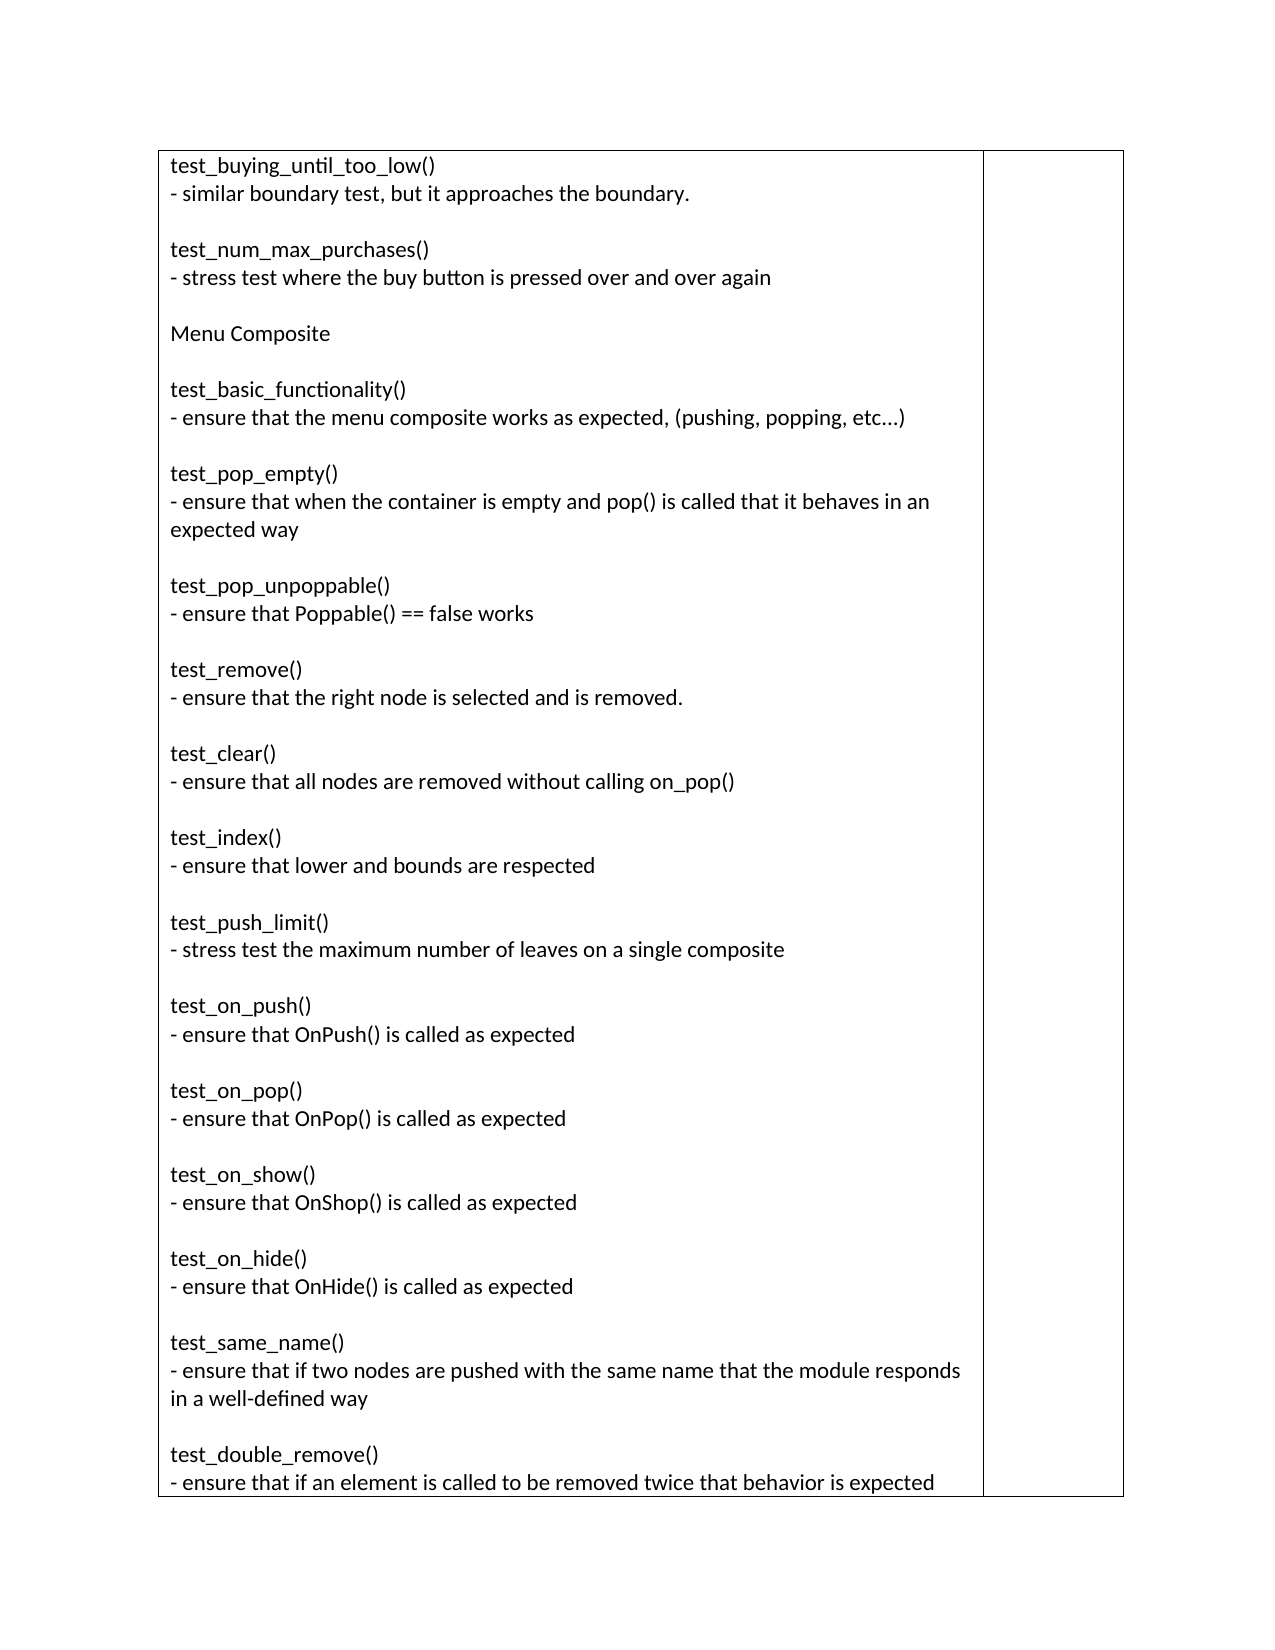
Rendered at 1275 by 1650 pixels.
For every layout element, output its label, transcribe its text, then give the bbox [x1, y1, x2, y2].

table_cell [984, 151, 1123, 1496]
table_cell test_buying_until_too_low() - similar boundary test, but it approaches the boundary. test_num_max_purchases() - stress test where the buy button is pressed over and over again Menu Composite test_basic_functionality() - ensure that the menu composite works as expected, (pushing, popping, etc...) test_pop_empty() - ensure that when the container is empty and pop() is called that it behaves in an expected way test_pop_unpoppable() - ensure that Poppable() == false works test_remove() - ensure that the right node is selected and is removed. test_clear() - ensure that all nodes are removed without calling on_pop() test_index() - ensure that lower and bounds are respected test_push_limit() - stress test the maximum number of leaves on a single composite test_on_push() - ensure that OnPush() is called as expected test_on_pop() - ensure that OnPop() is called as expected test_on_show() - ensure that OnShop() is called as expected test_on_hide() - ensure that OnHide() is called as expected test_same_name() - ensure that if two nodes are pushed with the same name that the module responds in a well-defined way test_double_remove() - ensure that if an element is called to be removed twice that behavior is expected [159, 151, 983, 1496]
